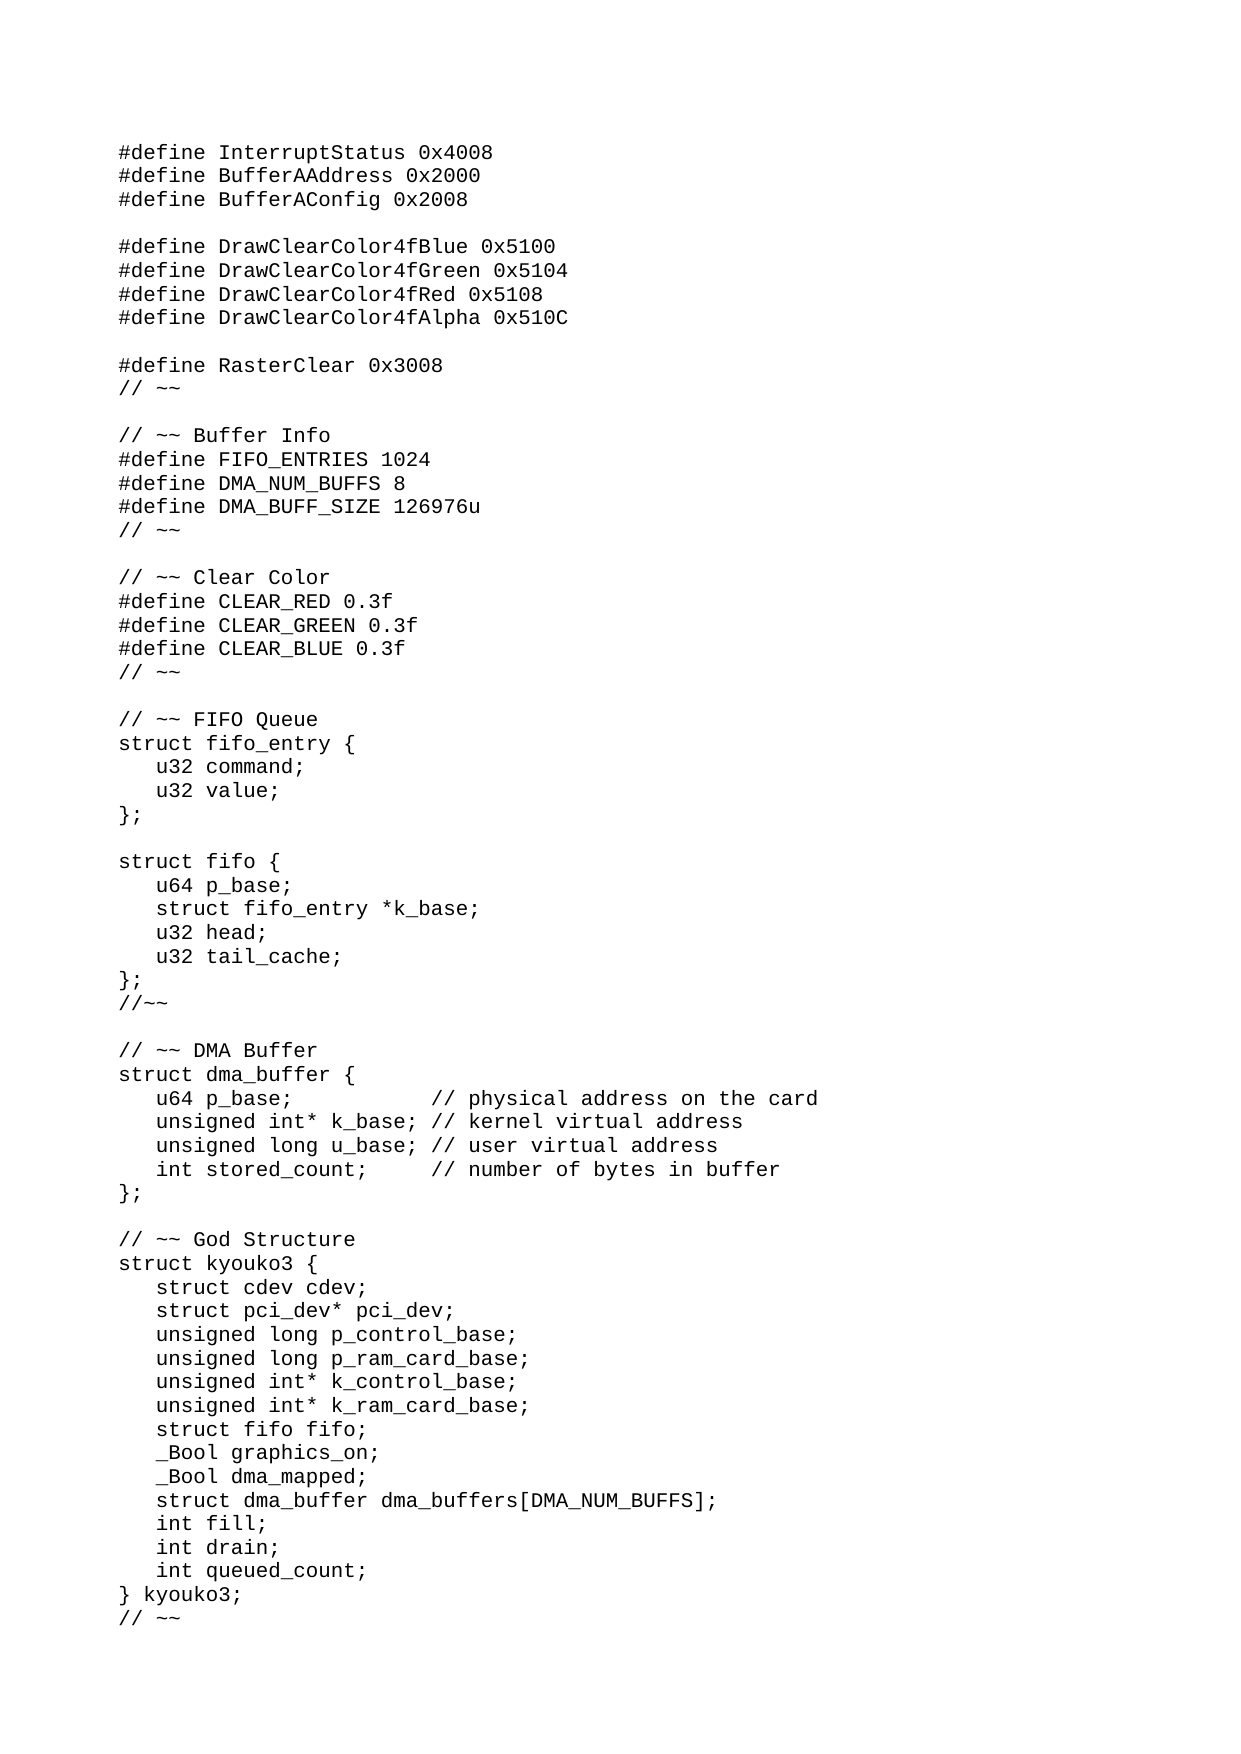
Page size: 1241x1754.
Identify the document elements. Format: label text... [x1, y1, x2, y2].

text #define DrawClearColor4fGreen 0x5104 [118, 260, 1122, 284]
text #define DMA_NUM_BUFFS 8 [118, 473, 1122, 496]
text //~~ [118, 993, 1122, 1017]
text #define DrawClearColor4fAlpha 0x510C [118, 307, 1122, 331]
text unsigned long u_base; // user virtual address [118, 1135, 1122, 1158]
text #define RasterClear 0x3008 [118, 354, 1122, 378]
text u64 p_base; [118, 875, 1122, 898]
text struct fifo { [118, 851, 1122, 875]
text unsigned int* k_control_base; [118, 1371, 1122, 1395]
text struct fifo_entry { [118, 733, 1122, 757]
text struct pci_dev* pci_dev; [118, 1300, 1122, 1324]
text }; [118, 969, 1122, 993]
text u32 command; [118, 757, 1122, 780]
text #define BufferAAddress 0x2000 [118, 165, 1122, 189]
text // ~~ FIFO Queue [118, 709, 1122, 733]
text #define DrawClearColor4fBlue 0x5100 [118, 236, 1122, 260]
text struct dma_buffer dma_buffers[DMA_NUM_BUFFS]; [118, 1489, 1122, 1513]
text // ~~ God Structure [118, 1229, 1122, 1253]
text struct fifo_entry *k_base; [118, 898, 1122, 922]
text #define BufferAConfig 0x2008 [118, 189, 1122, 213]
text u32 value; [118, 780, 1122, 804]
text }; [118, 1182, 1122, 1206]
text #define InterruptStatus 0x4008 [118, 142, 1122, 165]
text // ~~ DMA Buffer [118, 1040, 1122, 1064]
text struct kyouko3 { [118, 1253, 1122, 1277]
text unsigned long p_control_base; [118, 1324, 1122, 1348]
text struct cdev cdev; [118, 1277, 1122, 1300]
text unsigned long p_ram_card_base; [118, 1348, 1122, 1371]
text int fill; [118, 1513, 1122, 1537]
text int drain; [118, 1537, 1122, 1561]
text int stored_count; // number of bytes in buffer [118, 1158, 1122, 1182]
text } kyouko3; [118, 1584, 1122, 1608]
text unsigned int* k_base; // kernel virtual address [118, 1111, 1122, 1135]
text #define DrawClearColor4fRed 0x5108 [118, 284, 1122, 307]
text struct dma_buffer { [118, 1064, 1122, 1088]
text #define CLEAR_GREEN 0.3f [118, 615, 1122, 638]
text #define CLEAR_RED 0.3f [118, 591, 1122, 615]
text // ~~ Clear Color [118, 567, 1122, 591]
text // ~~ [118, 662, 1122, 686]
text // ~~ [118, 520, 1122, 544]
text u32 head; [118, 922, 1122, 946]
text _Bool dma_mapped; [118, 1466, 1122, 1489]
text u64 p_base; // physical address on the card [118, 1088, 1122, 1111]
text struct fifo fifo; [118, 1419, 1122, 1442]
text // ~~ [118, 1608, 1122, 1631]
text // ~~ Buffer Info [118, 426, 1122, 449]
text int queued_count; [118, 1561, 1122, 1584]
text }; [118, 804, 1122, 827]
text // ~~ [118, 378, 1122, 402]
text _Bool graphics_on; [118, 1442, 1122, 1466]
text unsigned int* k_ram_card_base; [118, 1395, 1122, 1419]
text #define DMA_BUFF_SIZE 126976u [118, 496, 1122, 520]
text #define FIFO_ENTRIES 1024 [118, 449, 1122, 473]
text u32 tail_cache; [118, 946, 1122, 969]
text #define CLEAR_BLUE 0.3f [118, 638, 1122, 662]
